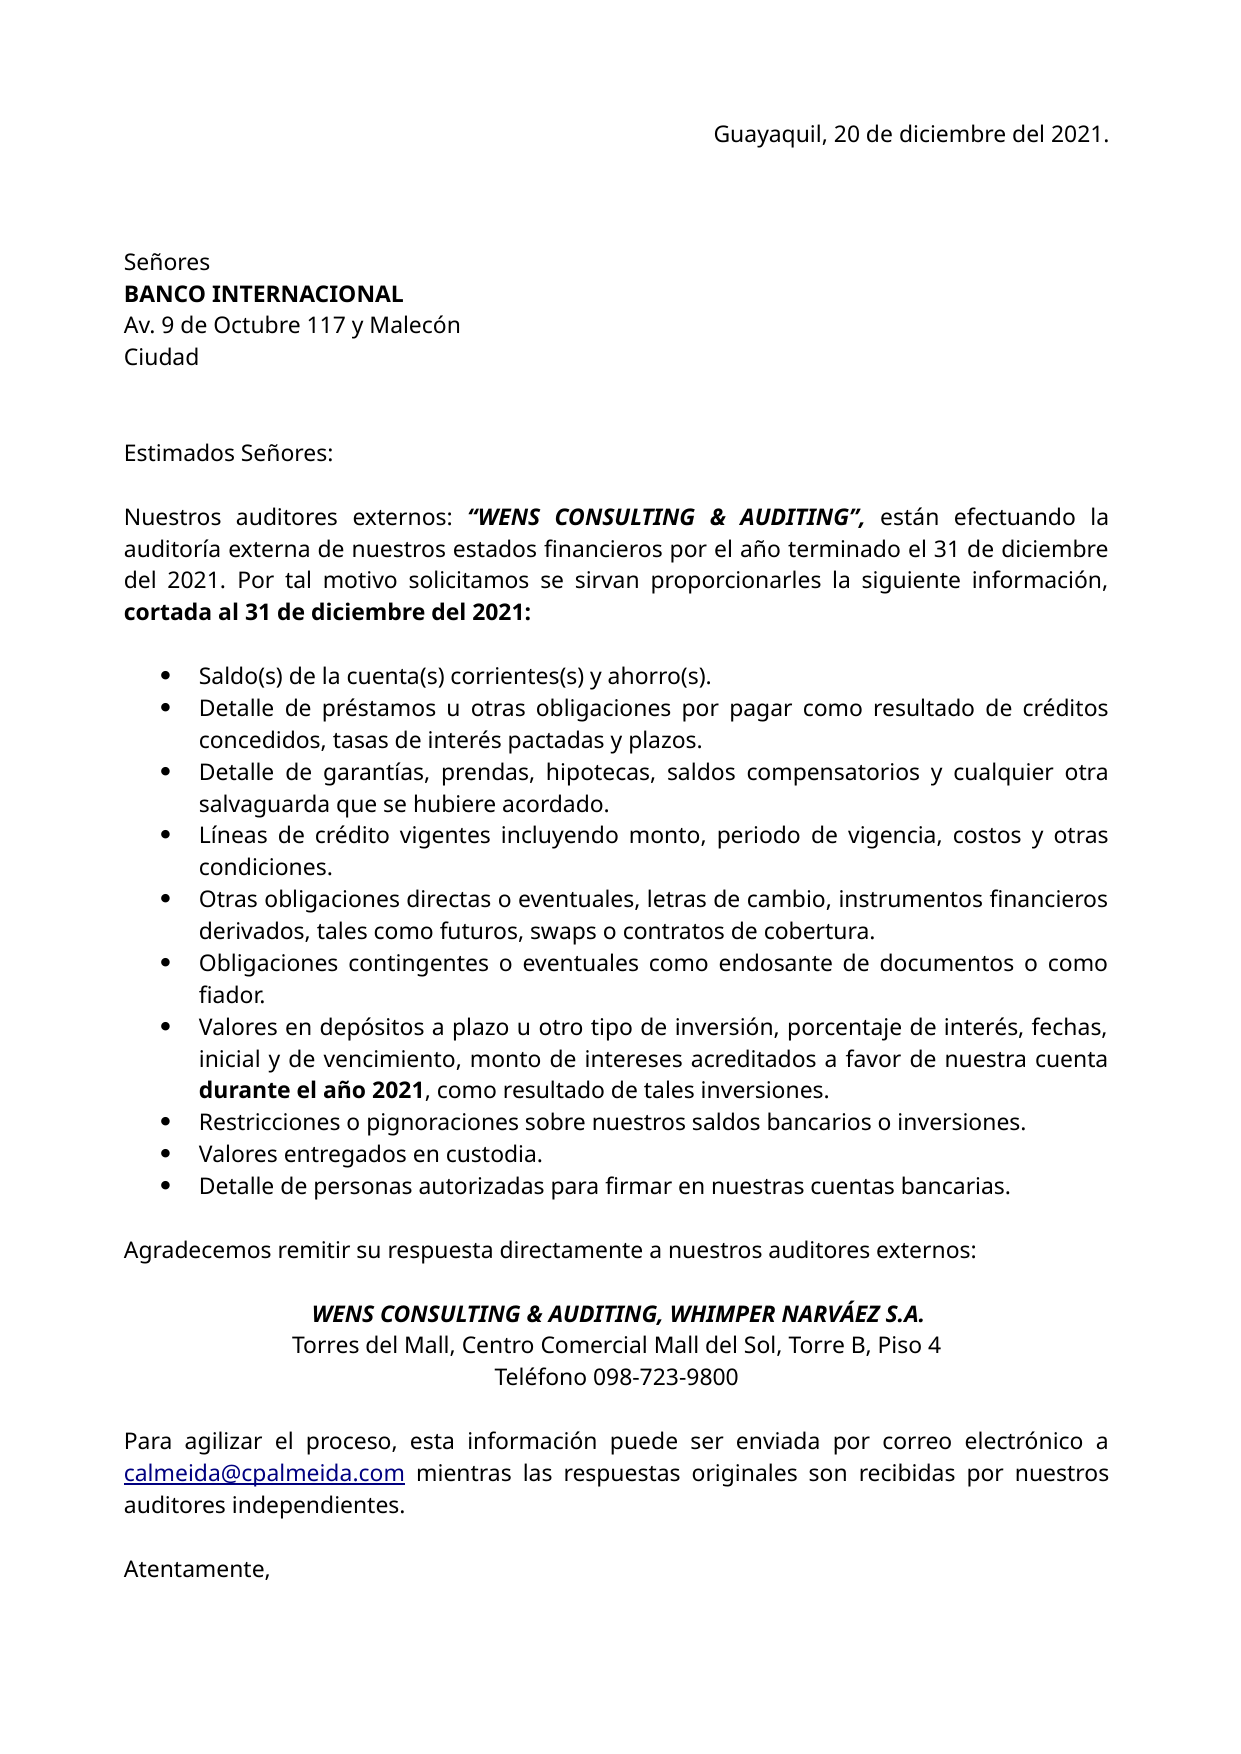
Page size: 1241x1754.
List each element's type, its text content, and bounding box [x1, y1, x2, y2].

list Obligaciones contingentes o eventuales como endosante de documentos o como fiador. [161, 947, 1109, 1010]
text BANCO INTERNACIONAL [124, 277, 1109, 309]
text Av. 9 de Octubre 117 y Malecón [124, 309, 1109, 341]
text Guayaquil, 20 de diciembre del 2021. [159, 118, 1109, 149]
list Detalle de personas autorizadas para firmar en nuestras cuentas bancarias. [161, 1170, 1109, 1201]
text Agradecemos remitir su respuesta directamente a nuestros auditores externos: [124, 1234, 1109, 1265]
list Saldo(s) de la cuenta(s) corrientes(s) y ahorro(s). [161, 660, 1109, 691]
text Nuestros auditores externos: “WENS CONSULTING & AUDITING”, están efectuando la auditoría externa de nuestros estados financieros por el año terminado el 31 de diciembre del 2021. Por tal motivo solicitamos se sirvan proporcionarles la siguiente información, cortada al 31 de diciembre del 2021: [124, 501, 1109, 627]
text Para agilizar el proceso, esta información puede ser enviada por correo electrónico a calmeida@cpalmeida.com mientras las respuestas originales son recibidas por nuestros auditores independientes. [124, 1425, 1109, 1520]
list Otras obligaciones directas o eventuales, letras de cambio, instrumentos financieros derivados, tales como futuros, swaps o contratos de cobertura. [161, 883, 1109, 946]
list Valores en depósitos a plazo u otro tipo de inversión, porcentaje de interés, fechas, inicial y de vencimiento, monto de intereses acreditados a favor de nuestra cuenta durante el año 2021, como resultado de tales inversiones. [161, 1011, 1109, 1106]
text Señores [124, 246, 1109, 277]
list Restricciones o pignoraciones sobre nuestros saldos bancarios o inversiones. [161, 1106, 1109, 1137]
text WENS CONSULTING & AUDITING, WHIMPER NARVÁEZ S.A. [124, 1297, 1109, 1329]
text Ciudad [124, 341, 1109, 372]
text Teléfono 098-723-9800 [124, 1361, 1109, 1392]
list Detalle de garantías, prendas, hipotecas, saldos compensatorios y cualquier otra salvaguarda que se hubiere acordado. [161, 756, 1109, 819]
text Atentamente, [124, 1552, 1109, 1584]
text Torres del Mall, Centro Comercial Mall del Sol, Torre B, Piso 4 [124, 1329, 1109, 1361]
list Líneas de crédito vigentes incluyendo monto, periodo de vigencia, costos y otras condiciones. [161, 819, 1109, 882]
list Valores entregados en custodia. [161, 1138, 1109, 1169]
list Detalle de préstamos u otras obligaciones por pagar como resultado de créditos concedidos, tasas de interés pactadas y plazos. [161, 692, 1109, 755]
text Estimados Señores: [124, 437, 1109, 468]
